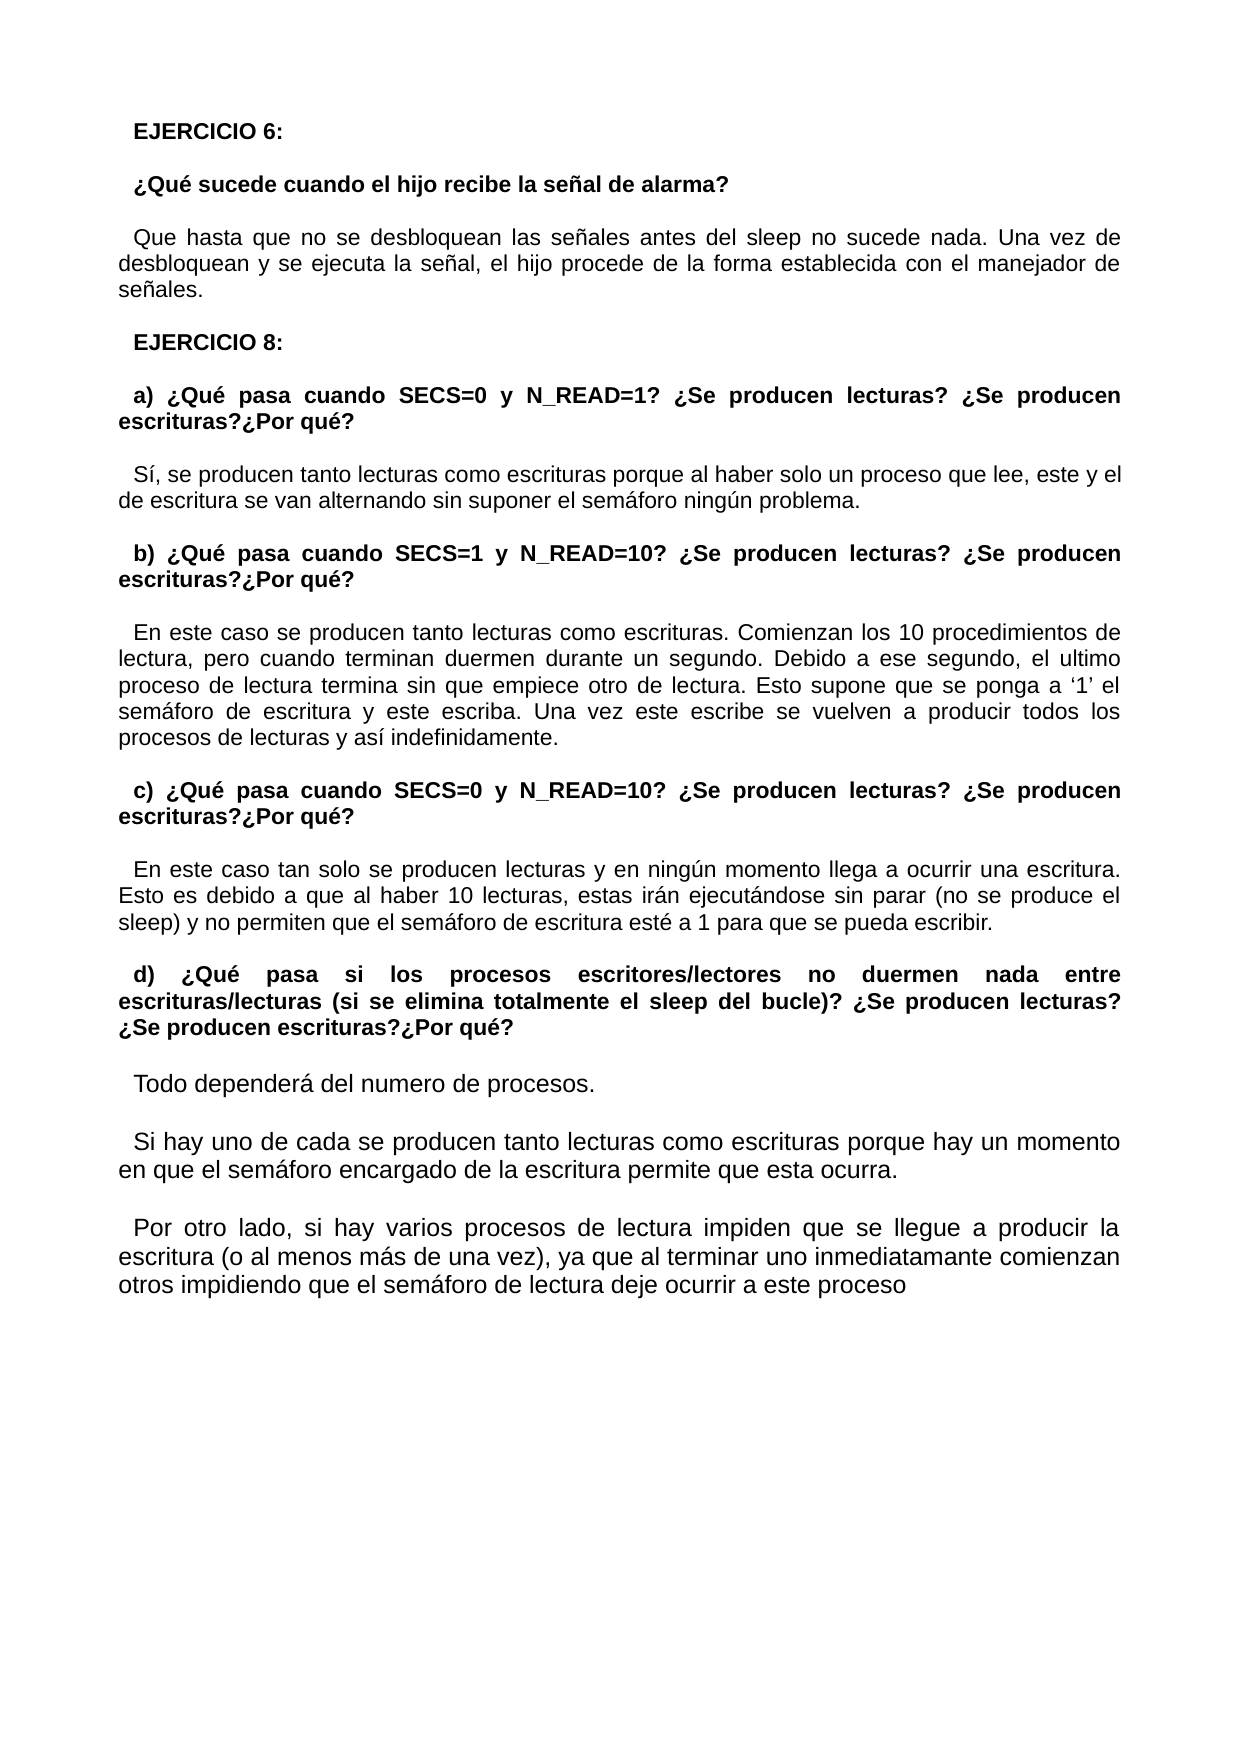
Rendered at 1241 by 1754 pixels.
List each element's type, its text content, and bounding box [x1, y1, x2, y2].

text Si hay uno de cada se producen tanto lecturas como escrituras porque hay un momento en que el semáforo encargado de la escritura permite que esta ocurra. [118, 1127, 1122, 1184]
text EJERCICIO 6: [118, 118, 1122, 144]
text ¿Qué sucede cuando el hijo recibe la señal de alarma? [118, 171, 1122, 197]
text a) ¿Qué pasa cuando SECS=0 y N_READ=1? ¿Se producen lecturas? ¿Se producen escrituras?¿Por qué? [118, 382, 1122, 434]
text Por otro lado, si hay varios procesos de lectura impiden que se llegue a producir la escritura (o al menos más de una vez), ya que al terminar uno inmediatamante comienzan otros impidiendo que el semáforo de lectura deje ocurrir a este proceso [118, 1213, 1122, 1299]
text EJERCICIO 8: [118, 329, 1122, 355]
text Todo dependerá del numero de procesos. [118, 1069, 1122, 1098]
text Sí, se producen tanto lecturas como escrituras porque al haber solo un proceso que lee, este y el de escritura se van alternando sin suponer el semáforo ningún problema. [118, 461, 1122, 513]
text Que hasta que no se desbloquean las señales antes del sleep no sucede nada. Una vez de desbloquean y se ejecuta la señal, el hijo procede de la forma establecida con el manejador de señales. [118, 223, 1122, 303]
text c) ¿Qué pasa cuando SECS=0 y N_READ=10? ¿Se producen lecturas? ¿Se producen escrituras?¿Por qué? [118, 777, 1122, 830]
text En este caso tan solo se producen lecturas y en ningún momento llega a ocurrir una escritura. Esto es debido a que al haber 10 lecturas, estas irán ejecutándose sin parar (no se produce el sleep) y no permiten que el semáforo de escritura esté a 1 para que se pueda escribir. [118, 856, 1122, 935]
text En este caso se producen tanto lecturas como escrituras. Comienzan los 10 procedimientos de lectura, pero cuando terminan duermen durante un segundo. Debido a ese segundo, el ultimo proceso de lectura termina sin que empiece otro de lectura. Esto supone que se ponga a ‘1’ el semáforo de escritura y este escriba. Una vez este escribe se vuelven a producir todos los procesos de lecturas y así indefinidamente. [118, 619, 1122, 751]
text b) ¿Qué pasa cuando SECS=1 y N_READ=10? ¿Se producen lecturas? ¿Se producen escrituras?¿Por qué? [118, 540, 1122, 592]
text d) ¿Qué pasa si los procesos escritores/lectores no duermen nada entre escrituras/lecturas (si se elimina totalmente el sleep del bucle)? ¿Se producen lecturas? ¿Se producen escrituras?¿Por qué? [118, 961, 1122, 1041]
